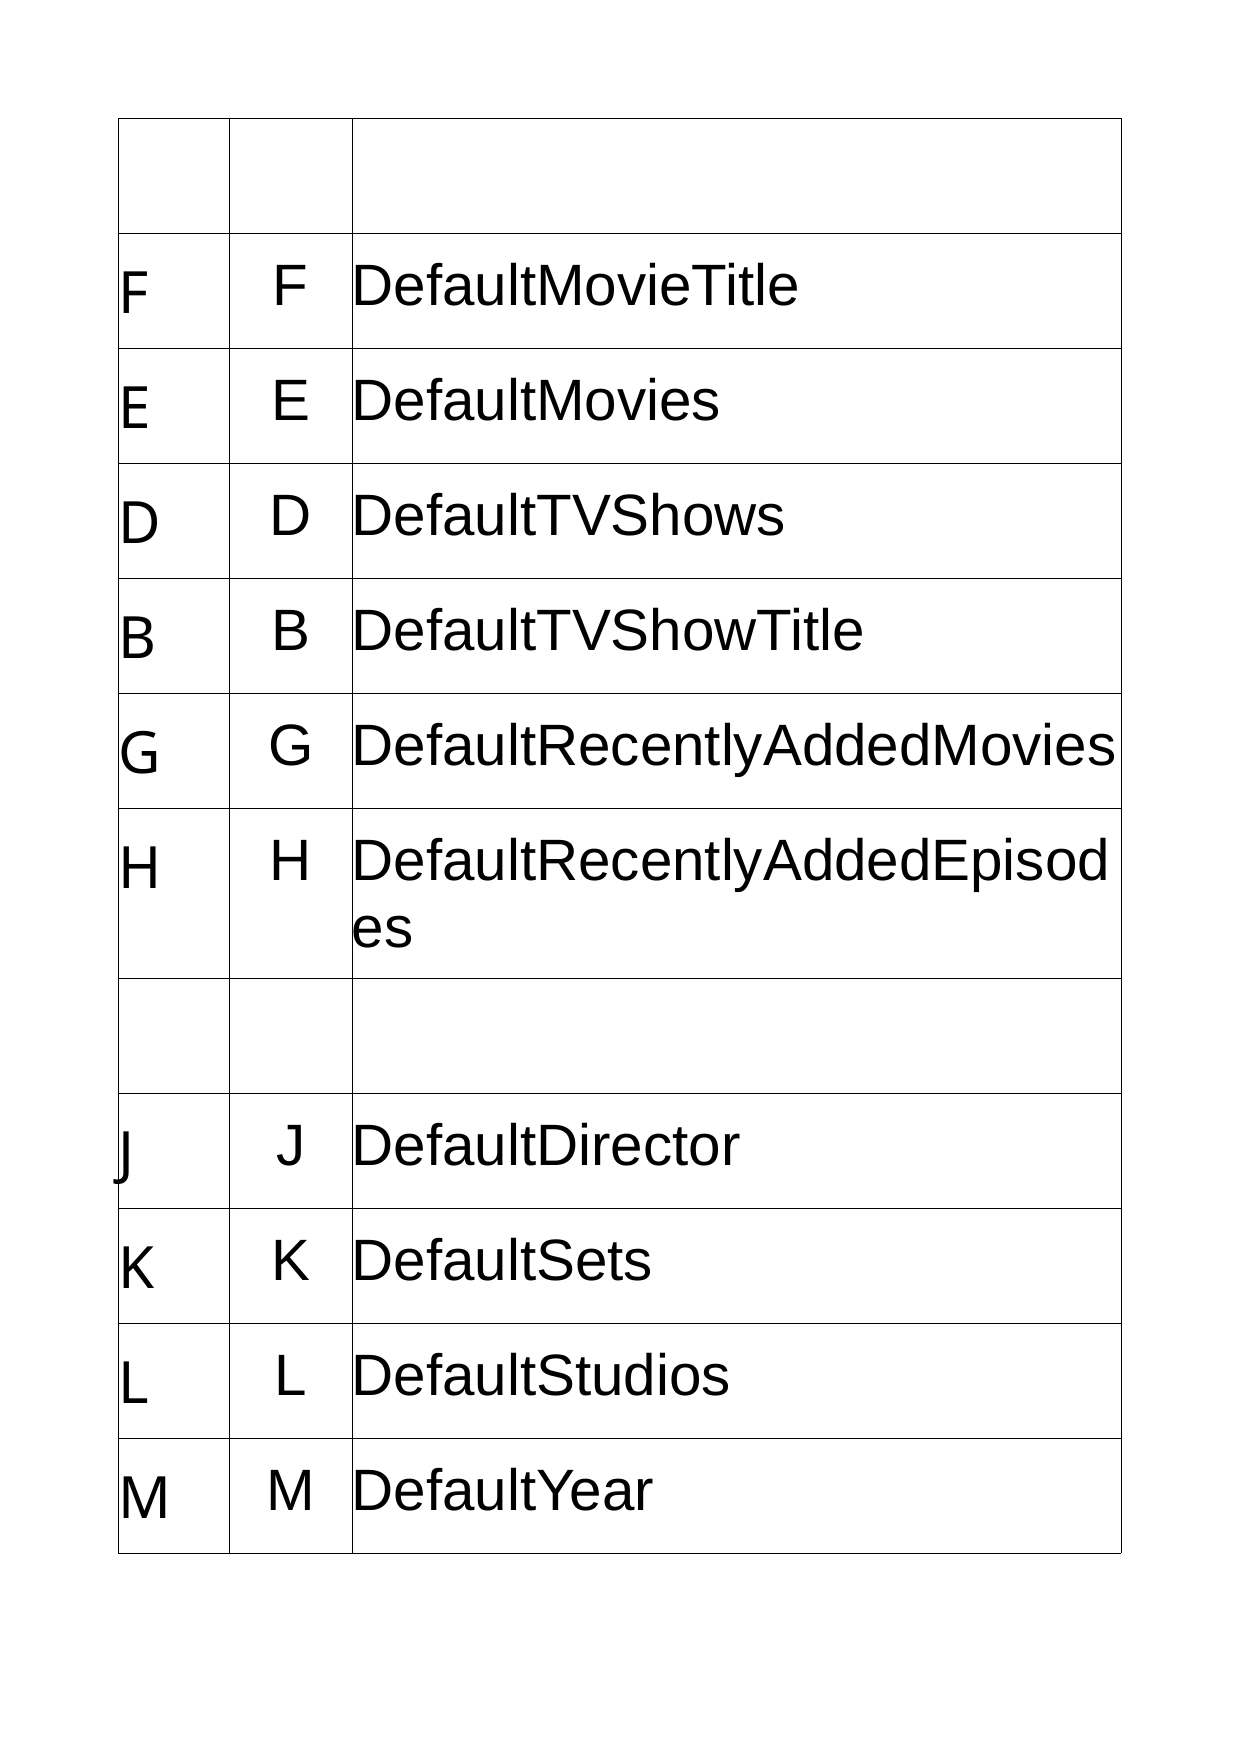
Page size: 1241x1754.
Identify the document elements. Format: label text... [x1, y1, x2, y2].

table_cell DefaultTVShowTitle [353, 579, 1121, 693]
table_cell DefaultMovieTitle [353, 234, 1121, 348]
table_cell [230, 979, 352, 1093]
table_cell DefaultRecentlyAddedEpisodes [353, 809, 1121, 978]
table_cell G [230, 694, 352, 808]
table_cell [119, 979, 229, 1093]
table_cell DefaultSets [353, 1209, 1121, 1323]
table_cell [353, 979, 1121, 1093]
table_cell [230, 119, 352, 233]
table_cell F [230, 234, 352, 348]
table_cell L [119, 1324, 229, 1438]
table_cell H [230, 809, 352, 978]
table_cell D [119, 464, 229, 578]
table_cell M [119, 1439, 229, 1553]
table_cell DefaultMovies [353, 349, 1121, 463]
table_cell J [230, 1094, 352, 1208]
table_cell F [119, 234, 229, 348]
table_cell [119, 119, 229, 233]
table_cell E [230, 349, 352, 463]
table_cell E [119, 349, 229, 463]
table_cell K [230, 1209, 352, 1323]
table_cell H [119, 809, 229, 978]
table_cell DefaultYear [353, 1439, 1121, 1553]
table_cell DefaultTVShows [353, 464, 1121, 578]
table_cell DefaultRecentlyAddedMovies [353, 694, 1121, 808]
table_cell B [119, 579, 229, 693]
table_cell B [230, 579, 352, 693]
table_cell DefaultDirector [353, 1094, 1121, 1208]
table_cell K [119, 1209, 229, 1323]
table_cell DefaultStudios [353, 1324, 1121, 1438]
table_cell D [230, 464, 352, 578]
table_cell [353, 119, 1121, 233]
table_cell J [119, 1094, 229, 1208]
table_cell G [119, 694, 229, 808]
table_cell M [230, 1439, 352, 1553]
table_cell L [230, 1324, 352, 1438]
